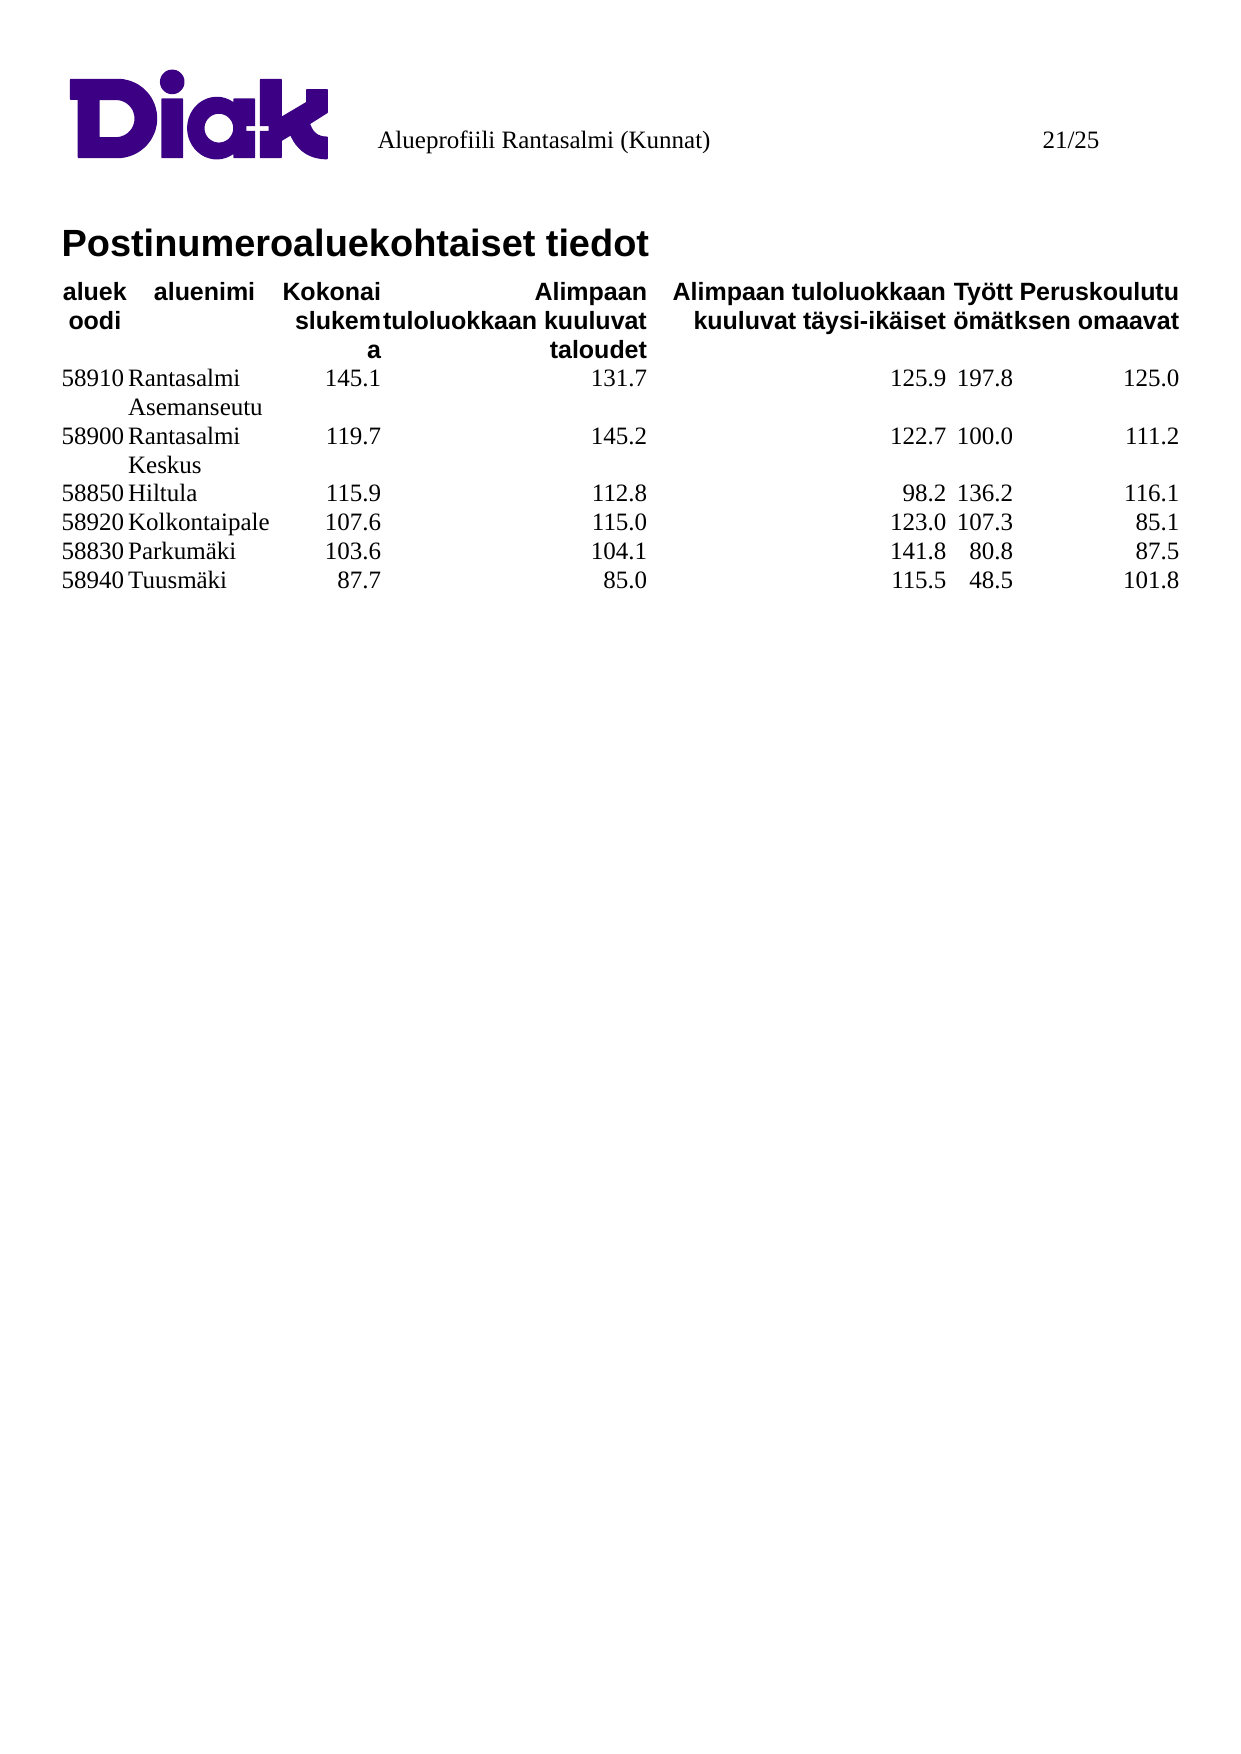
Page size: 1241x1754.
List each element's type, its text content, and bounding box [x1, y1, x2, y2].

table_cell 125.9 [647, 364, 946, 421]
table_cell 58910 [61, 364, 128, 421]
table_cell 87.5 [1013, 536, 1179, 565]
table_cell 104.1 [381, 536, 647, 565]
table_cell 107.6 [281, 507, 381, 536]
table_cell 80.8 [946, 536, 1013, 565]
table_cell 115.0 [381, 507, 647, 536]
table_cell Parkumäki [128, 536, 281, 565]
table_cell 123.0 [647, 507, 946, 536]
table_cell 48.5 [946, 565, 1013, 593]
table_cell 141.8 [647, 536, 946, 565]
table_cell 116.1 [1013, 479, 1179, 507]
table_cell 112.8 [381, 479, 647, 507]
table_header Peruskoulutuksen omaavat [1013, 277, 1179, 363]
table_header Kokonaislukema [281, 277, 381, 363]
table_cell Rantasalmi Keskus [128, 421, 281, 478]
table_cell 131.7 [381, 364, 647, 421]
table_cell Tuusmäki [128, 565, 281, 593]
table_cell 115.9 [281, 479, 381, 507]
table_cell 87.7 [281, 565, 381, 593]
table_cell 58940 [61, 565, 128, 593]
table_cell 58900 [61, 421, 128, 478]
table_cell 119.7 [281, 421, 381, 478]
table_header aluekoodi [61, 277, 128, 363]
table_cell 197.8 [946, 364, 1013, 421]
table_cell 98.2 [647, 479, 946, 507]
table_header aluenimi [128, 277, 281, 363]
table_cell 85.1 [1013, 507, 1179, 536]
table_header Alimpaan tuloluokkaan kuuluvat taloudet [381, 277, 647, 363]
table_cell 107.3 [946, 507, 1013, 536]
table_header Työttömät [946, 277, 1013, 363]
table_cell 122.7 [647, 421, 946, 478]
table_cell 115.5 [647, 565, 946, 593]
table_cell 145.1 [281, 364, 381, 421]
table_cell 100.0 [946, 421, 1013, 478]
table_cell 125.0 [1013, 364, 1179, 421]
table_cell 103.6 [281, 536, 381, 565]
table_cell 85.0 [381, 565, 647, 593]
table_cell Rantasalmi Asemanseutu [128, 364, 281, 421]
table_cell 111.2 [1013, 421, 1179, 478]
table_cell 58830 [61, 536, 128, 565]
table_cell 58850 [61, 479, 128, 507]
table_cell 136.2 [946, 479, 1013, 507]
table_cell 101.8 [1013, 565, 1179, 593]
subtitle Postinumeroaluekohtaiset tiedot [61, 221, 1179, 265]
table_cell 145.2 [381, 421, 647, 478]
table_header Alimpaan tuloluokkaan kuuluvat täysi-ikäiset [647, 277, 946, 363]
table_cell 58920 [61, 507, 128, 536]
table_cell Kolkontaipale [128, 507, 281, 536]
table_cell Hiltula [128, 479, 281, 507]
